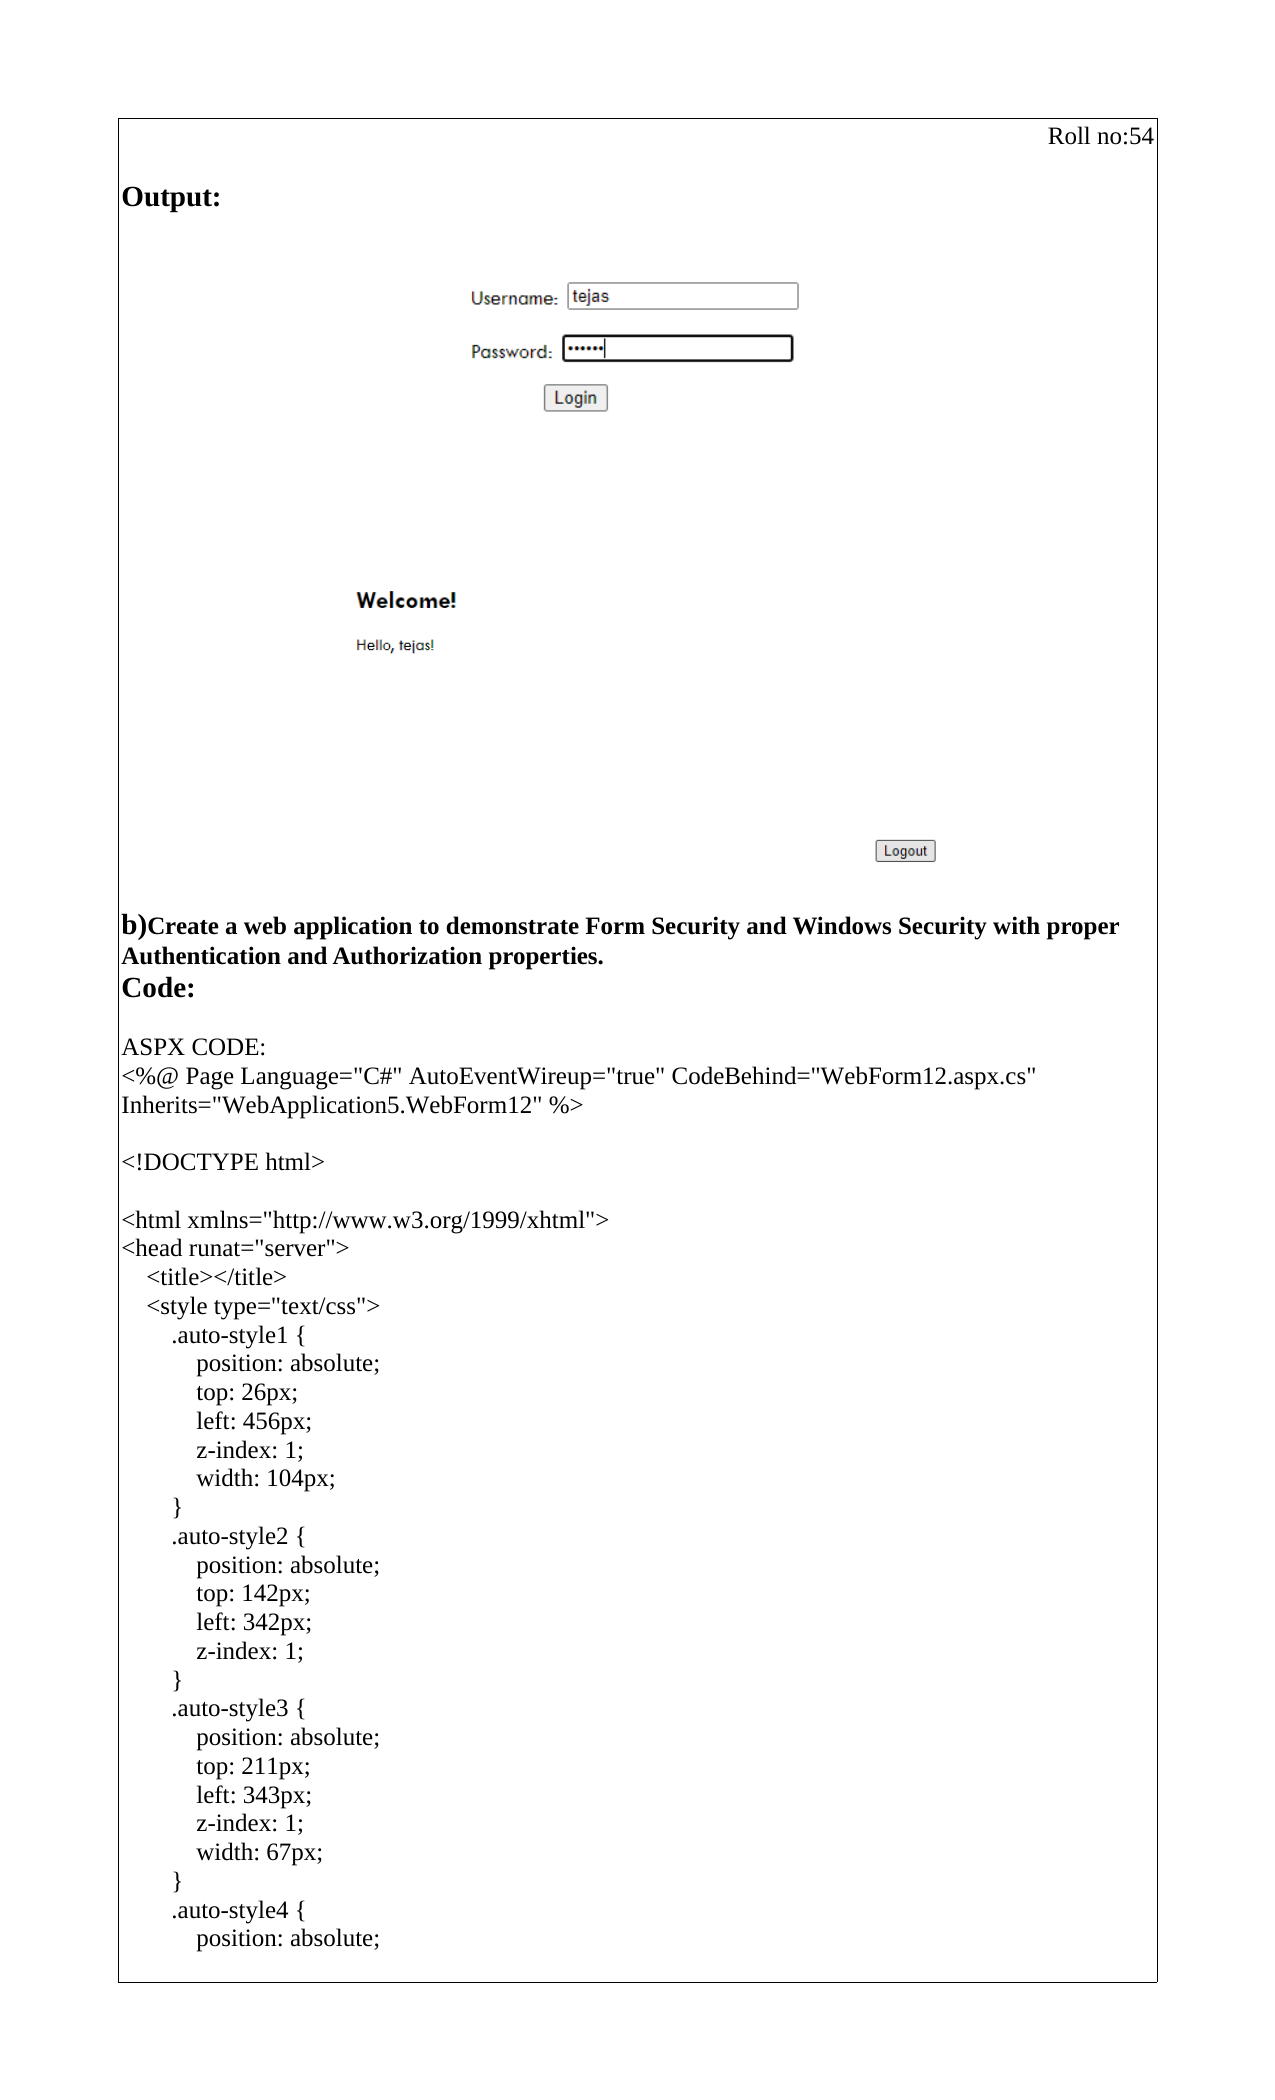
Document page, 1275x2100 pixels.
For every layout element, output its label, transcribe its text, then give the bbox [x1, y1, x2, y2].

text b)Create a web application to demonstrate Form Security and Windows Security with proper [121, 908, 1154, 941]
text z-index: 1; [121, 1435, 1154, 1463]
text position: absolute; [121, 1348, 1154, 1377]
text left: 456px; [121, 1406, 1154, 1435]
text width: 104px; [121, 1463, 1154, 1492]
text .auto-style4 { [121, 1895, 1154, 1923]
text <!DOCTYPE html> [121, 1147, 1154, 1176]
text z-index: 1; [121, 1636, 1154, 1665]
text <title></title> [121, 1262, 1154, 1291]
text ASPX CODE: [121, 1032, 1154, 1061]
text <head runat="server"> [121, 1233, 1154, 1262]
text top: 211px; [121, 1751, 1154, 1780]
text Output: [121, 179, 1154, 213]
text Authentication and Authorization properties. [121, 941, 1154, 970]
text } [121, 1665, 1154, 1693]
text <%@ Page Language="C#" AutoEventWireup="true" CodeBehind="WebForm12.aspx.cs" Inherits="WebApplication5.WebForm12" %> [121, 1061, 1154, 1118]
text } [121, 1866, 1154, 1895]
picture [420, 242, 855, 477]
text <html xmlns="http://www.w3.org/1999/xhtml"> [121, 1205, 1154, 1233]
text top: 26px; [121, 1377, 1154, 1406]
text width: 67px; [121, 1837, 1154, 1866]
text .auto-style3 { [121, 1693, 1154, 1722]
text z-index: 1; [121, 1808, 1154, 1837]
text left: 343px; [121, 1780, 1154, 1808]
text position: absolute; [121, 1722, 1154, 1751]
picture [349, 569, 1000, 881]
text <style type="text/css"> [121, 1291, 1154, 1320]
text .auto-style1 { [121, 1320, 1154, 1348]
text .auto-style2 { [121, 1521, 1154, 1550]
text position: absolute; [121, 1550, 1154, 1578]
text top: 142px; [121, 1578, 1154, 1607]
text } [121, 1492, 1154, 1521]
text position: absolute; [121, 1923, 1154, 1952]
text left: 342px; [121, 1607, 1154, 1636]
text Code: [121, 970, 1154, 1003]
